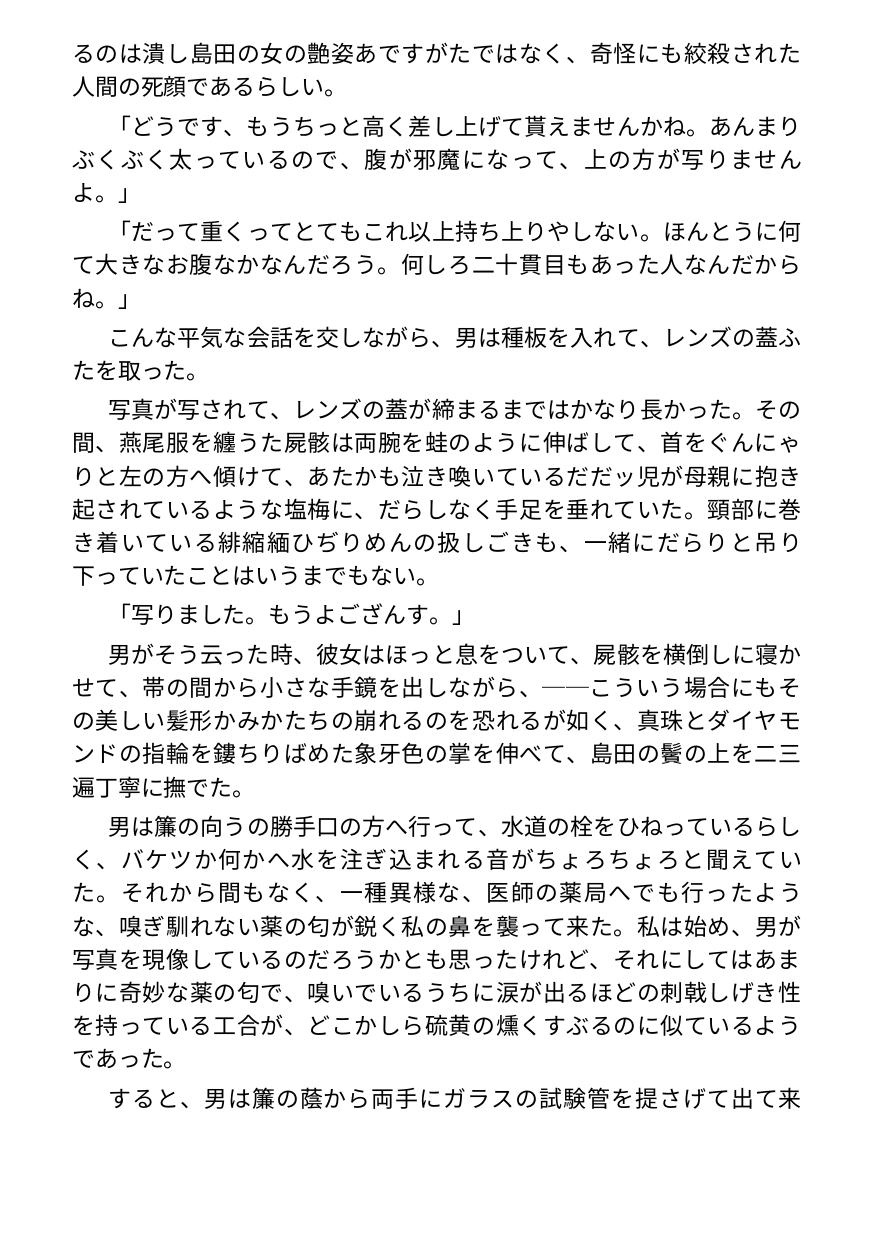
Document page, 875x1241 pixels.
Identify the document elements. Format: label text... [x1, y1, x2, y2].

text 「どうです、もうちっと高く差し上げて貰えませんかね。あんまりぶくぶく太っているので、腹が邪魔になって、上の方が写りませんよ。」 [72, 108, 802, 208]
text こんな平気な会話を交しながら、男は種板を入れて、レンズの蓋ふたを取った。 [72, 320, 802, 386]
text すると、男は簾の蔭から両手にガラスの試験管を提さげて出て来 [72, 1080, 802, 1114]
text 写真が写されて、レンズの蓋が締まるまではかなり長かった。その間、燕尾服を纏うた屍骸は両腕を蛙のように伸ばして、首をぐんにゃりと左の方へ傾けて、あたかも泣き喚いているだだッ児が母親に抱き起されているような塩梅に、だらしなく手足を垂れていた。頸部に巻き着いている緋縮緬ひぢりめんの扱しごきも、一緒にだらりと吊り下っていたことはいうまでもない。 [72, 392, 802, 591]
text 男は簾の向うの勝手口の方へ行って、水道の栓をひねっているらしく、バケツか何かへ水を注ぎ込まれる音がちょろちょろと聞えていた。それから間もなく、一種異様な、医師の薬局へでも行ったような、嗅ぎ馴れない薬の匂が鋭く私の鼻を襲って来た。私は始め、男が写真を現像しているのだろうかとも思ったけれど、それにしてはあまりに奇妙な薬の匂で、嗅いでいるうちに涙が出るほどの刺戟しげき性を持っている工合が、どこかしら硫黄の燻くすぶるのに似ているようであった。 [72, 809, 802, 1074]
text 「だって重くってとてもこれ以上持ち上りやしない。ほんとうに何て大きなお腹なかなんだろう。何しろ二十貫目もあった人なんだからね。」 [72, 214, 802, 314]
text 「写りました。もうよござんす。」 [72, 597, 802, 631]
text るのは潰し島田の女の艶姿あですがたではなく、奇怪にも絞殺された人間の死顔であるらしい。 [72, 36, 802, 102]
text 男がそう云った時、彼女はほっと息をついて、屍骸を横倒しに寝かせて、帯の間から小さな手鏡を出しながら、──こういう場合にもその美しい髪形かみかたちの崩れるのを恐れるが如く、真珠とダイヤモンドの指輪を鏤ちりばめた象牙色の掌を伸べて、島田の鬢の上を二三遍丁寧に撫でた。 [72, 637, 802, 803]
